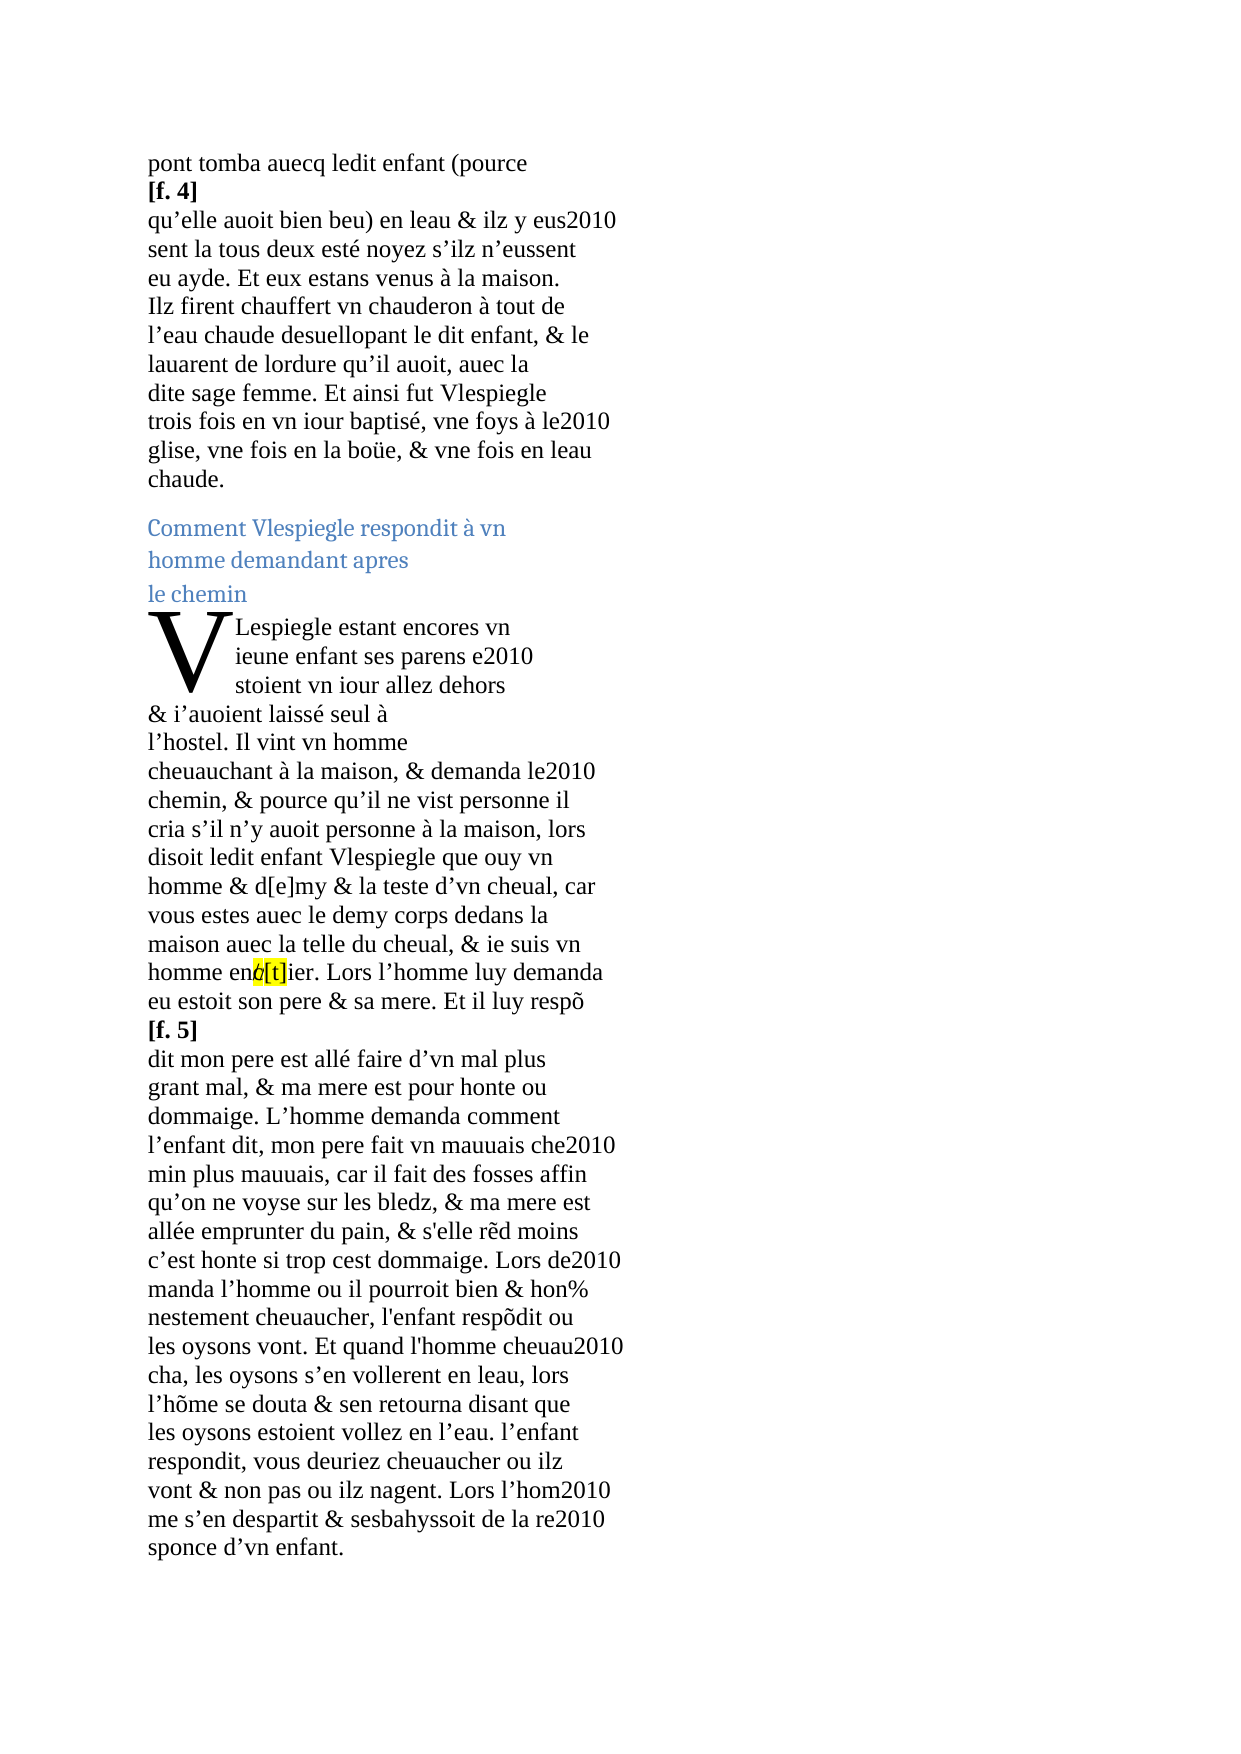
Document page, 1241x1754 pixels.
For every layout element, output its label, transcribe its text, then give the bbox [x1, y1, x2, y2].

subtitle Comment Vlespiegle respondit à vn homme demandant apres le chemin [148, 513, 1093, 608]
text VLespiegle estant encores vn ieune enfant ses parens e2010 stoient vn iour allez dehors & i’auoient laissé seul à l’hostel. Il vint vn homme cheuauchant à la maison, & demanda le2010 chemin, & pource qu’il ne vist personne il cria s’il n’y auoit personne à la maison, lors disoit ledit enfant Vlespiegle que ouy vn homme & d[e]my & la teste d’vn cheual, car vous estes auec le demy corps dedans la maison auec la telle du cheual, & ie suis vn homme enc[t]ier. Lors l’homme luy demanda eu estoit son pere & sa mere. Et il luy respõ [f. 5] [148, 612, 1093, 1044]
text dit mon pere est allé faire d’vn mal plus grant mal, & ma mere est pour honte ou dommaige. L’homme demanda comment l’enfant dit, mon pere fait vn mauuais che2010 min plus mauuais, car il fait des fosses affin qu’on ne voyse sur les bledz, & ma mere est allée emprunter du pain, & s'elle rẽd moins c’est honte si trop cest dommaige. Lors de2010 manda l’homme ou il pourroit bien & hon% nestement cheuaucher, l'enfant respõdit ou les oysons vont. Et quand l'homme cheuau2010 cha, les oysons s’en vollerent en leau, lors l’hõme se douta & sen retourna disant que les oysons estoient vollez en l’eau. l’enfant respondit, vous deuriez cheuaucher ou ilz vont & non pas ou ilz nagent. Lors l’hom2010 me s’en despartit & sesbahyssoit de la re2010 sponce d’vn enfant. [148, 1044, 1093, 1561]
text AV païs de Saxe au village nommé Knelin aupres de la riuiere de Melme nasquist Vlespiegle, & son pere auoit nõ Nicolas, & sa mere Vui2010 beke, lesquelz enuoyerent leur filz à Am2010 plemen pour baptiser, & le firent nommer Tiel Vlespiegle. Et quand il fut baptisé, l’on le portoir en la tauerne ou logis, ou ilz beu2010 rent & firẽt bõne chere sur ledit enfant cõ2010 me encore en plusieurs lieux l’on est ac2010 coustumé. Et le pere fist bonne chere auec ses comperes & commeres, & apres la sa2010 ge femme print l’enfant pour le porter à la maison. Et cuydant passer vn petit pont tomba auecq ledit enfant (pource [f. 4] [148, 148, 1093, 205]
text qu’elle auoit bien beu) en leau & ilz y eus2010 sent la tous deux esté noyez s’ilz n’eussent eu ayde. Et eux estans venus à la maison. Ilz firent chauffert vn chauderon à tout de l’eau chaude desuellopant le dit enfant, & le lauarent de lordure qu’il auoit, auec la dite sage femme. Et ainsi fut Vlespiegle trois fois en vn iour baptisé, vne foys à le2010 glise, vne fois en la boüe, & vne fois en leau chaude. [148, 205, 1093, 493]
